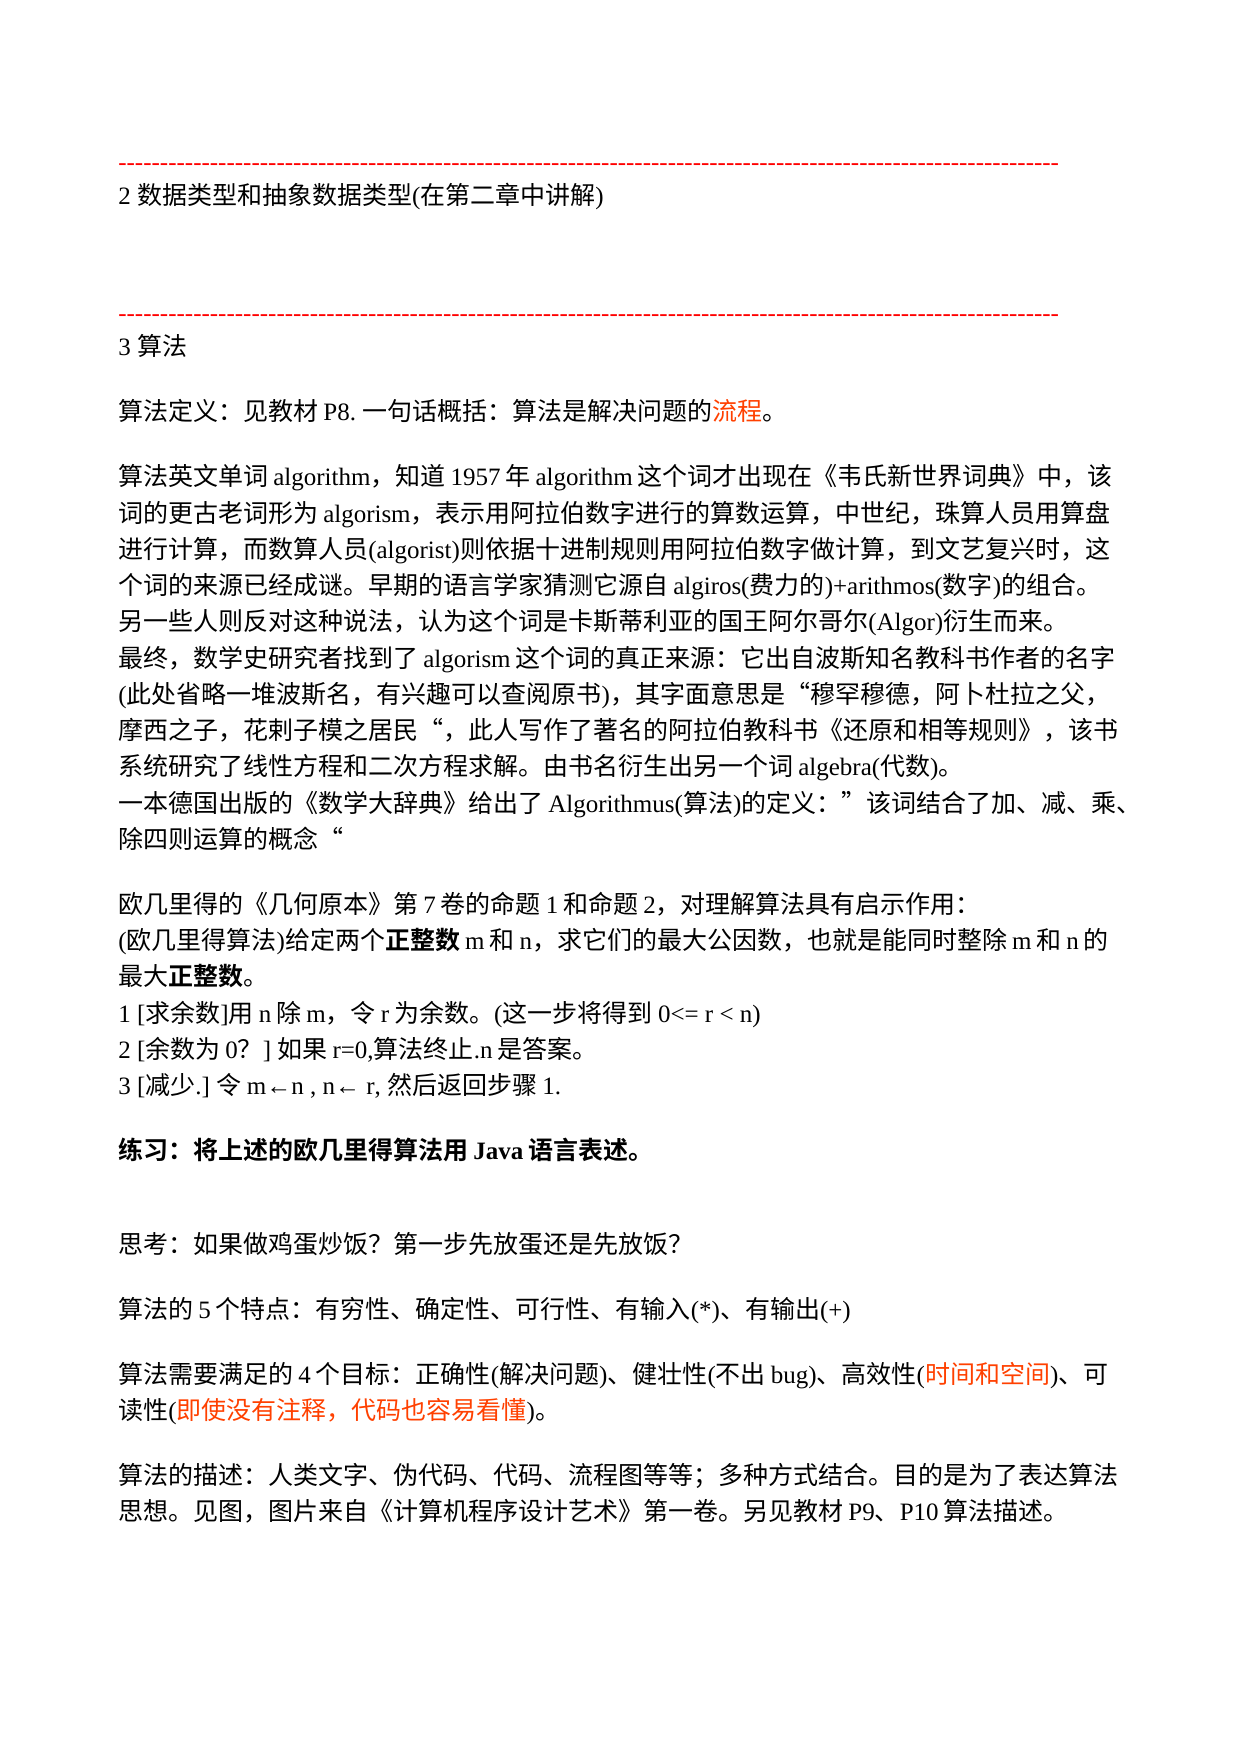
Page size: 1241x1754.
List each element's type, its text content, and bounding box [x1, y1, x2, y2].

text 2 数据类型和抽象数据类型(在第二章中讲解) [118, 176, 1122, 212]
text 算法英文单词algorithm，知道1957年algorithm这个词才出现在《韦氏新世界词典》中，该词的更古老词形为algorism，表示用阿拉伯数字进行的算数运算，中世纪，珠算人员用算盘进行计算，而数算人员(algorist)则依据十进制规则用阿拉伯数字做计算，到文艺复兴时，这个词的来源已经成谜。早期的语言学家猜测它源自algiros(费力的)+arithmos(数字)的组合。另一些人则反对这种说法，认为这个词是卡斯蒂利亚的国王阿尔哥尔(Algor)衍生而来。 [118, 457, 1122, 638]
text 练习：将上述的欧几里得算法用Java语言表述。 [118, 1131, 1122, 1167]
text 3 算法 [118, 327, 1122, 363]
text 一本德国出版的《数学大辞典》给出了Algorithmus(算法)的定义：”该词结合了加、减、乘、除四则运算的概念“ [118, 783, 1122, 856]
text 算法定义：见教材P8. 一句话概括：算法是解决问题的流程。 [118, 392, 1122, 428]
text (欧几里得算法)给定两个正整数m和n，求它们的最大公因数，也就是能同时整除m和n的最大正整数。 [118, 921, 1122, 993]
text 1 [求余数]用n除m，令r为余数。(这一步将得到 0<= r < n) [118, 993, 1122, 1029]
text ----------------------------------------------------------------------------------------------------------------- [118, 298, 1122, 327]
text 算法的5个特点：有穷性、确定性、可行性、有输入(*)、有输出(+) [118, 1289, 1122, 1326]
text 算法需要满足的4个目标：正确性(解决问题)、健壮性(不出bug)、高效性(时间和空间)、可读性(即使没有注释，代码也容易看懂)。 [118, 1354, 1122, 1427]
text 最终，数学史研究者找到了algorism这个词的真正来源：它出自波斯知名教科书作者的名字(此处省略一堆波斯名，有兴趣可以查阅原书)，其字面意思是“穆罕穆德，阿卜杜拉之父，摩西之子，花剌子模之居民“，此人写作了著名的阿拉伯教科书《还原和相等规则》，该书系统研究了线性方程和二次方程求解。由书名衍生出另一个词algebra(代数)。 [118, 638, 1122, 783]
text 欧几里得的《几何原本》第7卷的命题1和命题2，对理解算法具有启示作用： [118, 884, 1122, 921]
text 2 [余数为0？] 如果r=0,算法终止.n是答案。 [118, 1029, 1122, 1066]
text 算法的描述：人类文字、伪代码、代码、流程图等等；多种方式结合。目的是为了表达算法思想。见图，图片来自《计算机程序设计艺术》第一卷。另见教材P9、P10算法描述。 [118, 1456, 1122, 1528]
text 3 [减少.] 令 m←n , n← r, 然后返回步骤1. [118, 1066, 1122, 1102]
text 思考：如果做鸡蛋炒饭？第一步先放蛋还是先放饭？ [118, 1224, 1122, 1261]
text ----------------------------------------------------------------------------------------------------------------- [118, 147, 1122, 176]
